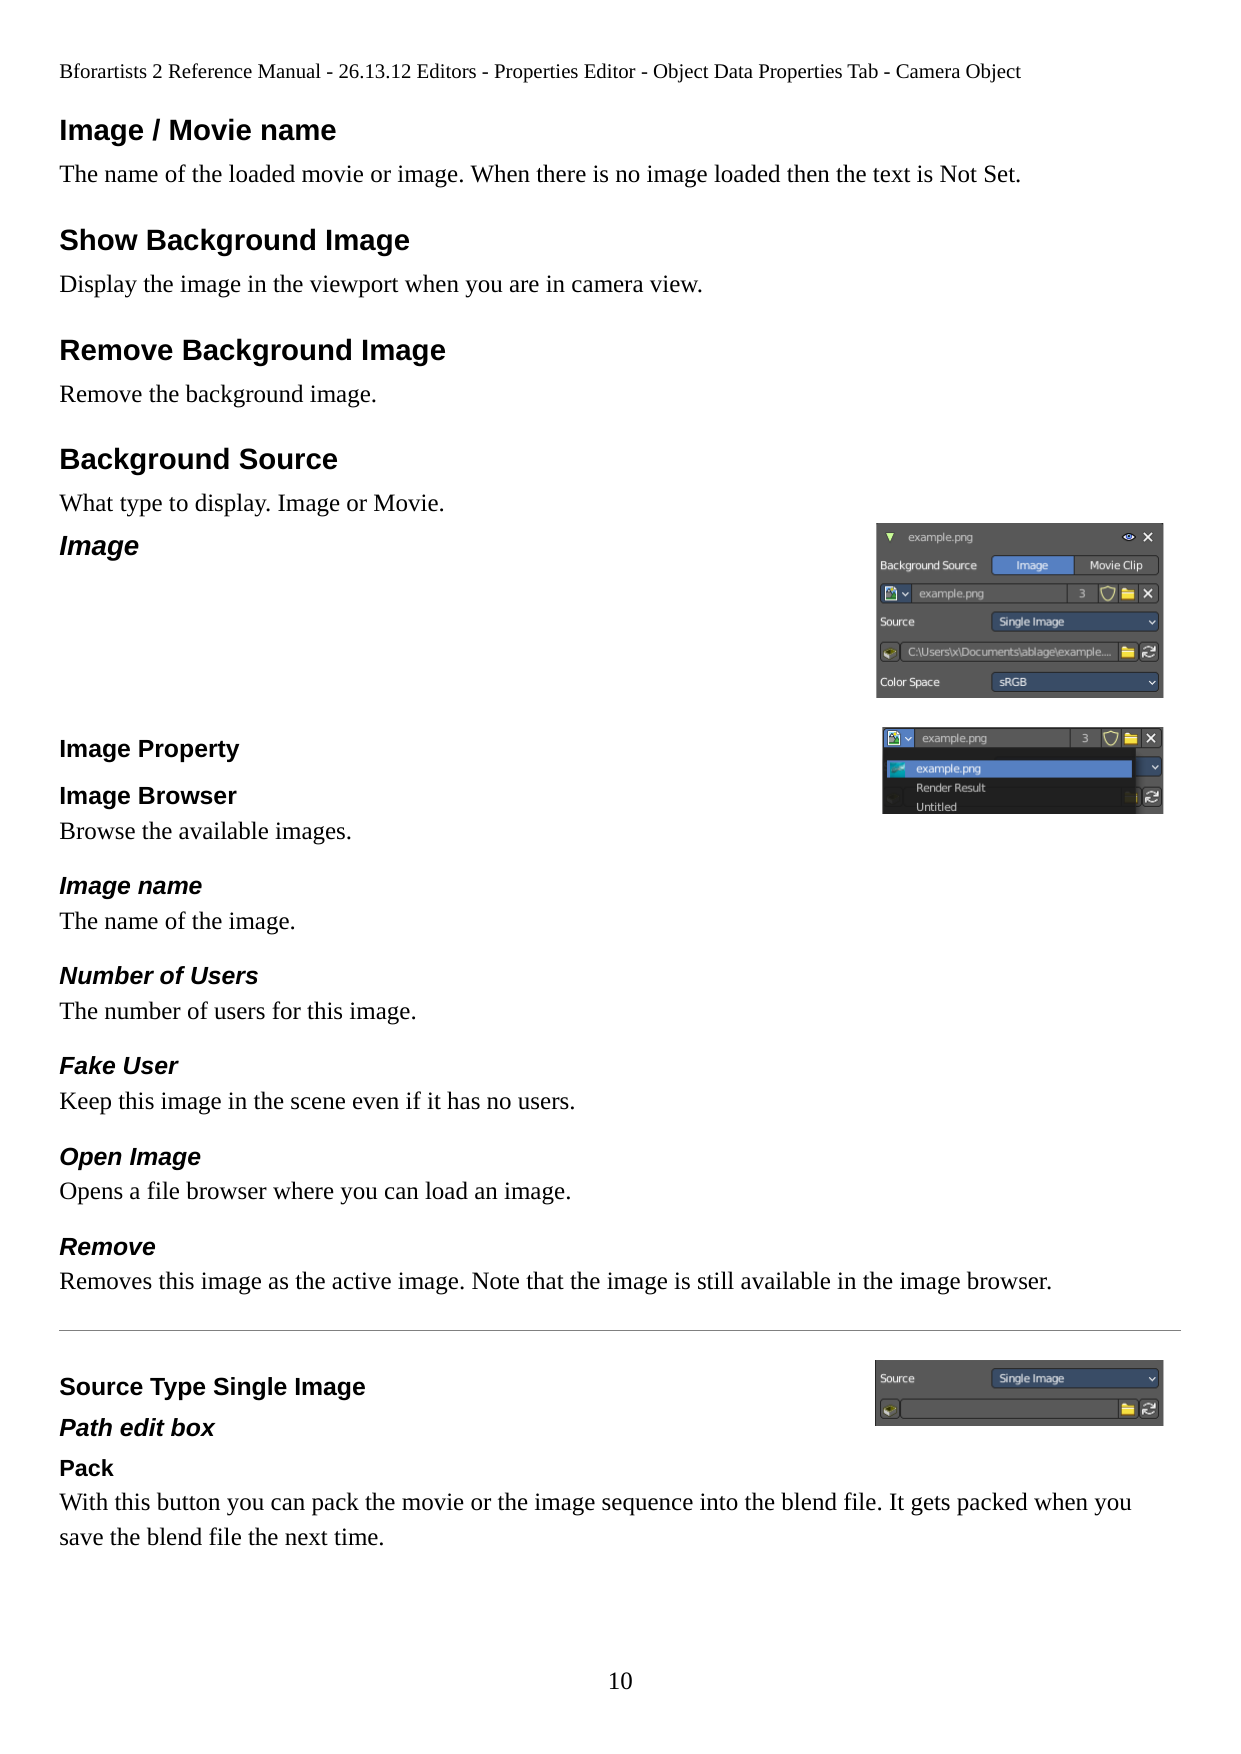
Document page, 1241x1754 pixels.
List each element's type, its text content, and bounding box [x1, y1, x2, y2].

subtitle Path edit box [59, 1413, 1181, 1442]
subtitle Open Image [59, 1142, 1181, 1170]
picture [875, 1360, 1164, 1426]
text Remove the background image. [59, 379, 1181, 407]
subtitle Pack [59, 1454, 1181, 1481]
picture [876, 523, 1164, 698]
subtitle Remove [59, 1232, 1181, 1260]
text The number of users for this image. [59, 996, 1181, 1025]
picture [882, 727, 1164, 814]
subtitle Image Property [59, 734, 882, 762]
subtitle Show Background Image [59, 222, 1181, 256]
subtitle Remove Background Image [59, 332, 1181, 366]
text What type to display. Image or Movie. [59, 488, 1181, 517]
text The name of the loaded movie or image. When there is no image loaded then the text is Not Set. [59, 159, 1181, 188]
text Browse the available images. [59, 816, 1181, 845]
text With this button you can pack the movie or the image sequence into the blend file. It gets packed when you save the blend file the next time. [59, 1487, 1181, 1551]
text Opens a file browser where you can load an image. [59, 1176, 1181, 1205]
subtitle [1164, 1372, 1181, 1401]
text Keep this image in the scene even if it has no users. [59, 1086, 1181, 1115]
subtitle Number of Users [59, 961, 1181, 990]
subtitle Image Browser [59, 781, 882, 810]
subtitle [1164, 734, 1181, 762]
subtitle Image / Movie name [59, 113, 1181, 146]
subtitle Source Type Single Image [59, 1372, 875, 1401]
subtitle Background Source [59, 442, 1181, 476]
subtitle [1164, 530, 1181, 562]
subtitle Image name [59, 871, 1181, 900]
text Display the image in the viewport when you are in camera view. [59, 269, 1181, 297]
subtitle Fake User [59, 1051, 1181, 1080]
text The name of the image. [59, 906, 1181, 935]
subtitle Image [59, 530, 876, 562]
text Removes this image as the active image. Note that the image is still available in the image browser. [59, 1266, 1181, 1295]
subtitle [1164, 781, 1181, 810]
